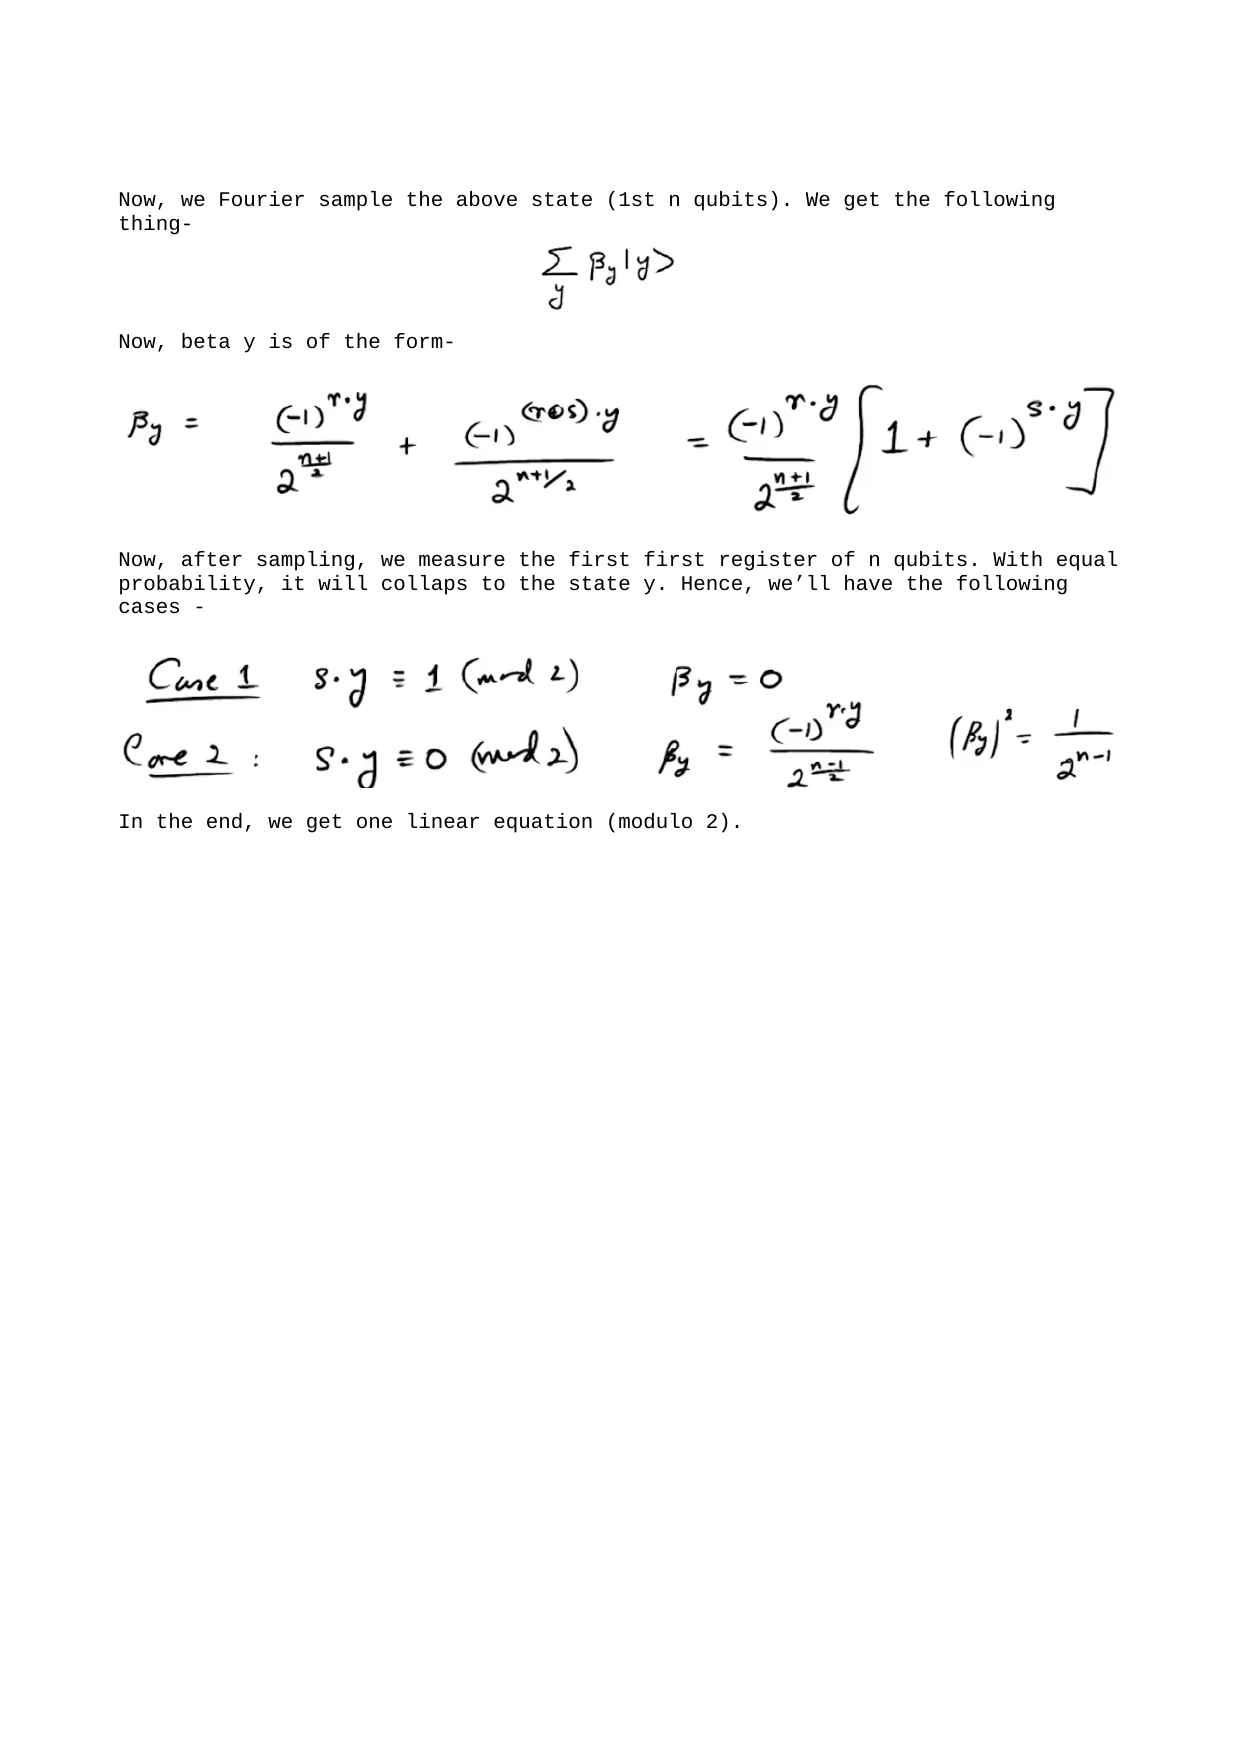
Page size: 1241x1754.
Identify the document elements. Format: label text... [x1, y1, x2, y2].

text Now, beta y is of the form- [118, 331, 1122, 354]
text Now, we Fourier sample the above state (1st n qubits). We get the following thing- [118, 189, 1122, 236]
picture [118, 643, 1123, 788]
text In the end, we get one linear equation (modulo 2). [118, 811, 1122, 835]
picture [118, 378, 1123, 526]
picture [529, 236, 711, 316]
text Now, after sampling, we measure the first first register of n qubits. With equal probability, it will collaps to the state y. Hence, we’ll have the following cases - [118, 549, 1122, 620]
